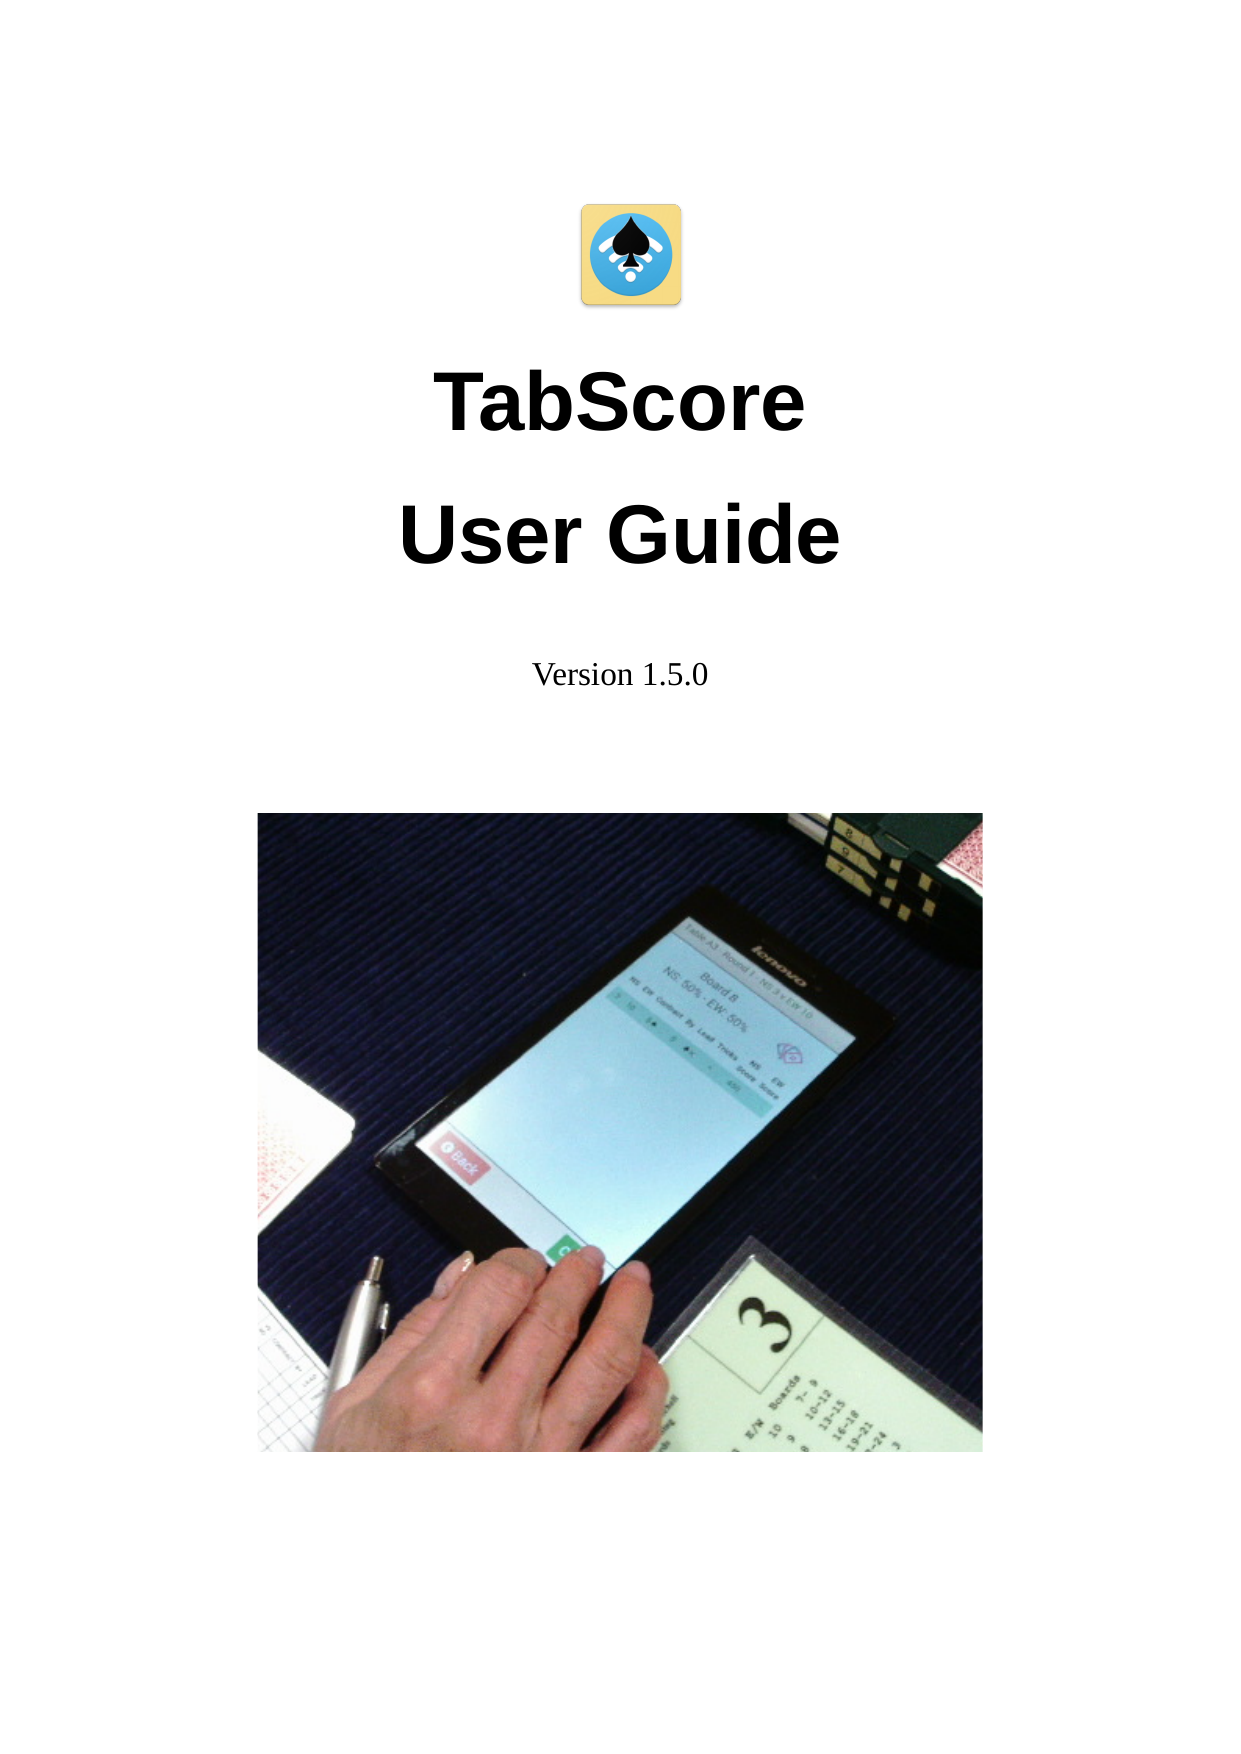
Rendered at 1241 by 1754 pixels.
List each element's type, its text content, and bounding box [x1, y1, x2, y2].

text Version 1.5.0 [118, 654, 1122, 693]
picture [257, 813, 983, 1452]
picture [568, 191, 694, 318]
title User Guide [118, 486, 1122, 581]
title TabScore [118, 352, 1122, 448]
